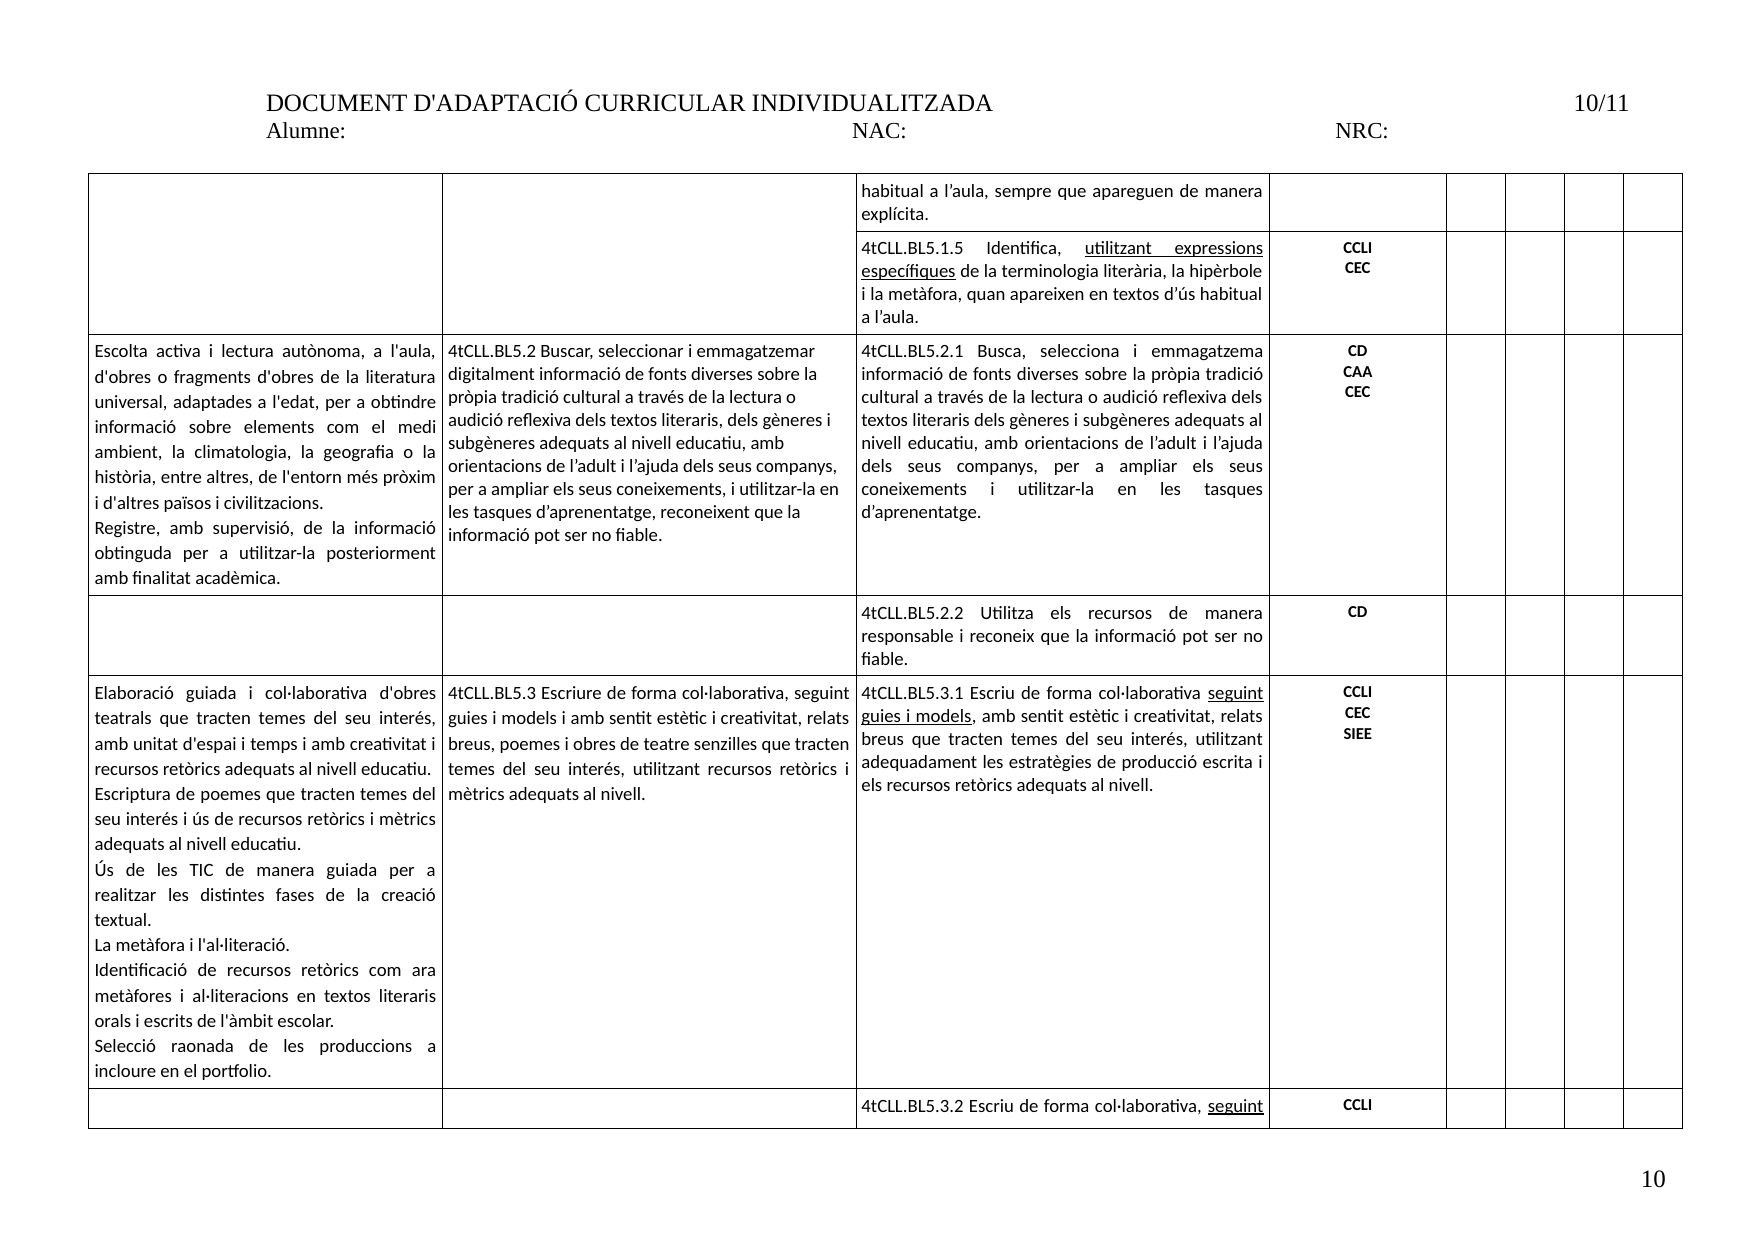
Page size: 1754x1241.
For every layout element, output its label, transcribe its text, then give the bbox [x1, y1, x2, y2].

table_cell [1565, 174, 1623, 231]
table_cell 4tCLL.BL5.3.1 Escriu de forma col·laborativa seguint guies i models, amb sentit estètic i creativitat, relats breus que tracten temes del seu interés, utilitzant adequadament les estratègies de producció escrita i els recursos retòrics adequats al nivell. [857, 676, 1269, 1088]
table_cell [1447, 596, 1505, 675]
table_cell [1506, 596, 1564, 675]
table_cell CD CAA CEC [1270, 335, 1446, 595]
table_cell [1447, 174, 1505, 231]
table_cell 4tCLL.BL5.2 Buscar, seleccionar i emmagatzemar digitalment informació de fonts diverses sobre la pròpia tradició cultural a través de la lectura o audició reflexiva dels textos literaris, dels gèneres i subgèneres adequats al nivell educatiu, amb orientacions de l’adult i l’ajuda dels seus companys, per a ampliar els seus coneixements, i utilitzar-la en les tasques d’aprenentatge, reconeixent que la informació pot ser no fiable. [443, 335, 856, 595]
table_cell 4tCLL.BL5.1.5 Identifica, utilitzant expressions específiques de la terminologia literària, la hipèrbole i la metàfora, quan apareixen en textos d’ús habitual a l’aula. [857, 232, 1269, 334]
table_cell [443, 1089, 856, 1128]
table_cell 4tCLL.BL5.3 Escriure de forma col·laborativa, seguint guies i models i amb sentit estètic i creativitat, relats breus, poemes i obres de teatre senzilles que tracten temes del seu interés, utilitzant recursos retòrics i mètrics adequats al nivell. [443, 676, 856, 1088]
table_cell [89, 596, 442, 675]
table_cell CCLI CEC SIEE [1270, 676, 1446, 1088]
table_cell [1565, 232, 1623, 334]
table_cell [1506, 174, 1564, 231]
table_cell CD [1270, 596, 1446, 675]
table_cell [1506, 1089, 1564, 1128]
table_cell [1624, 335, 1682, 595]
table_cell [1506, 232, 1564, 334]
table_cell Elaboració guiada i col·laborativa d'obres teatrals que tracten temes del seu interés, amb unitat d'espai i temps i amb creativitat i recursos retòrics adequats al nivell educatiu. Escriptura de poemes que tracten temes del seu interés i ús de recursos retòrics i mètrics adequats al nivell educatiu. Ús de les TIC de manera guiada per a realitzar les distintes fases de la creació textual. La metàfora i l'al·literació. Identificació de recursos retòrics com ara metàfores i al·literacions en textos literaris orals i escrits de l'àmbit escolar. Selecció raonada de les produccions a incloure en el portfolio. [89, 676, 442, 1088]
table_cell [89, 174, 442, 334]
table_cell CCLI [1270, 1089, 1446, 1128]
table_cell [1270, 174, 1446, 231]
table_cell [1624, 596, 1682, 675]
table_cell [1624, 676, 1682, 1088]
table_cell [443, 596, 856, 675]
table_cell CCLI CEC [1270, 232, 1446, 334]
table_cell [1624, 232, 1682, 334]
table_cell [1565, 676, 1623, 1088]
table_cell [1565, 335, 1623, 595]
table_cell [1447, 335, 1505, 595]
table_cell habitual a l’aula, sempre que apareguen de manera explícita. [857, 174, 1269, 231]
table_cell 4tCLL.BL5.3.2 Escriu de forma col·laborativa, seguint [857, 1089, 1269, 1128]
table_cell [1565, 596, 1623, 675]
table_cell 4tCLL.BL5.2.1 Busca, selecciona i emmagatzema informació de fonts diverses sobre la pròpia tradició cultural a través de la lectura o audició reflexiva dels textos literaris dels gèneres i subgèneres adequats al nivell educatiu, amb orientacions de l’adult i l’ajuda dels seus companys, per a ampliar els seus coneixements i utilitzar-la en les tasques d’aprenentatge. [857, 335, 1269, 595]
table_cell [1565, 1089, 1623, 1128]
table_cell [1447, 232, 1505, 334]
table_cell [1447, 1089, 1505, 1128]
table_cell Escolta activa i lectura autònoma, a l'aula, d'obres o fragments d'obres de la literatura universal, adaptades a l'edat, per a obtindre informació sobre elements com el medi ambient, la climatologia, la geografia o la història, entre altres, de l'entorn més pròxim i d'altres països i civilitzacions. Registre, amb supervisió, de la informació obtinguda per a utilitzar-la posteriorment amb finalitat acadèmica. [89, 335, 442, 595]
table_cell [1624, 174, 1682, 231]
table_cell [1506, 335, 1564, 595]
table_cell [1447, 676, 1505, 1088]
table_cell [1624, 1089, 1682, 1128]
table_cell [443, 174, 856, 334]
table_cell [89, 1089, 442, 1128]
table_cell 4tCLL.BL5.2.2 Utilitza els recursos de manera responsable i reconeix que la informació pot ser no fiable. [857, 596, 1269, 675]
table_cell [1506, 676, 1564, 1088]
